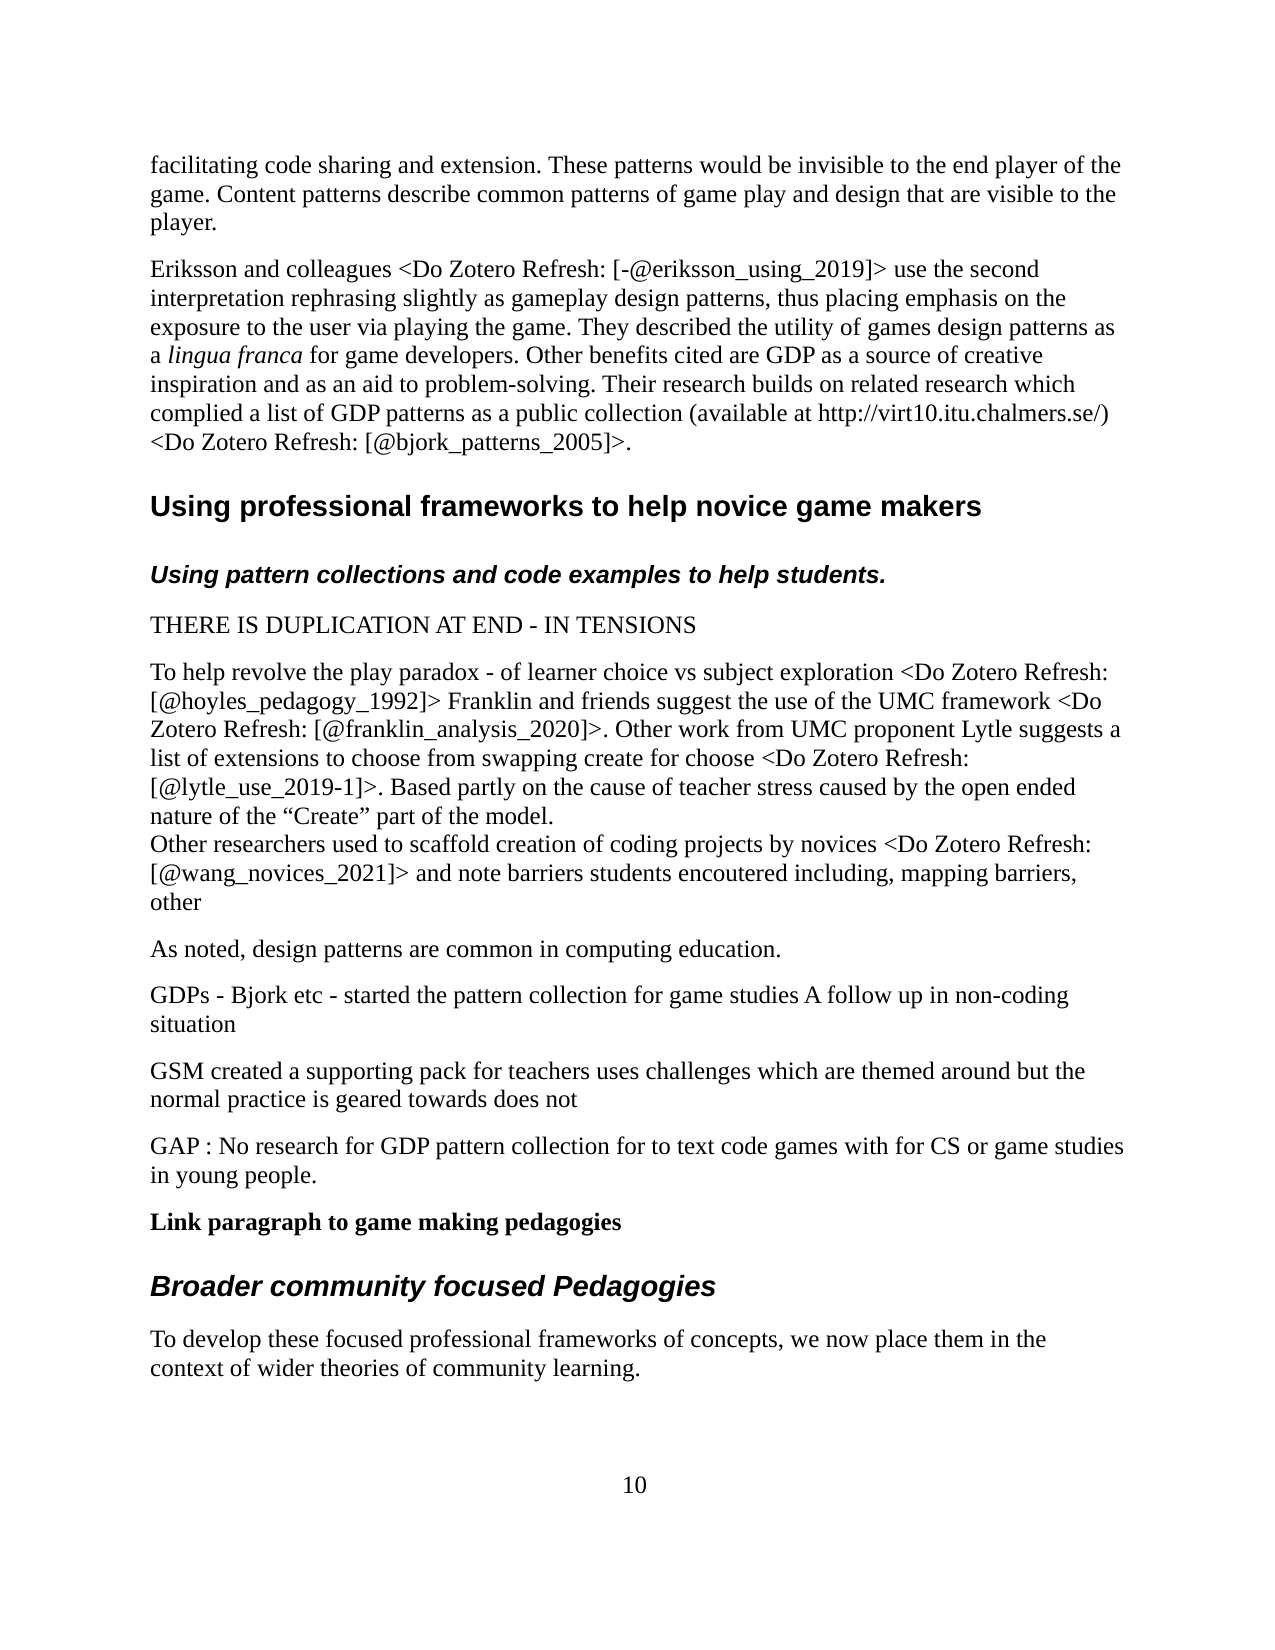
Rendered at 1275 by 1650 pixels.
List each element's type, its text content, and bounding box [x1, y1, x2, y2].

text GAP : No research for GDP pattern collection for to text code games with for CS or game studies in young people. [150, 1131, 1125, 1189]
text GDPs - Bjork etc - started the pattern collection for game studies A follow up in non-coding situation [150, 980, 1125, 1038]
subtitle Using professional frameworks to help novice game makers [150, 489, 1125, 523]
text GSM created a supporting pack for teachers uses challenges which are themed around but the normal practice is geared towards does not [150, 1056, 1125, 1113]
subtitle Broader community focused Pedagogies [150, 1269, 1125, 1303]
text To help revolve the play paradox - of learner choice vs subject exploration <Do Zotero Refresh: [@hoyles_pedagogy_1992]> Franklin and friends suggest the use of the UMC framework <Do Zotero Refresh: [@franklin_analysis_2020]>. Other work from UMC proponent Lytle suggests a list of extensions to choose from swapping create for choose <Do Zotero Refresh: [@lytle_use_2019-1]>. Based partly on the cause of teacher stress caused by the open ended nature of the “Create” part of the model. Other researchers used to scaffold creation of coding projects by novices <Do Zotero Refresh: [@wang_novices_2021]> and note barriers students encoutered including, mapping barriers, other [150, 657, 1125, 916]
text THERE IS DUPLICATION AT END - IN TENSIONS [150, 610, 1125, 639]
text Eriksson and colleagues <Do Zotero Refresh: [-@eriksson_using_2019]> use the second interpretation rephrasing slightly as gameplay design patterns, thus placing emphasis on the exposure to the user via playing the game. They described the utility of games design patterns as a lingua franca for game developers. Other benefits cited are GDP as a source of creative inspiration and as an aid to problem-solving. Their research builds on related research which complied a list of GDP patterns as a public collection (available at http://virt10.itu.chalmers.se/) <Do Zotero Refresh: [@bjork_patterns_2005]>. [150, 254, 1125, 455]
text To develop these focused professional frameworks of concepts, we now place them in the context of wider theories of community learning. [150, 1324, 1125, 1382]
text Link paragraph to game making pedagogies [150, 1207, 1125, 1235]
subtitle Using pattern collections and code examples to help students. [150, 560, 1125, 589]
text As noted, design patterns are common in computing education. [150, 934, 1125, 962]
text facilitating code sharing and extension. These patterns would be invisible to the end player of the game. Content patterns describe common patterns of game play and design that are visible to the player. [150, 150, 1125, 236]
